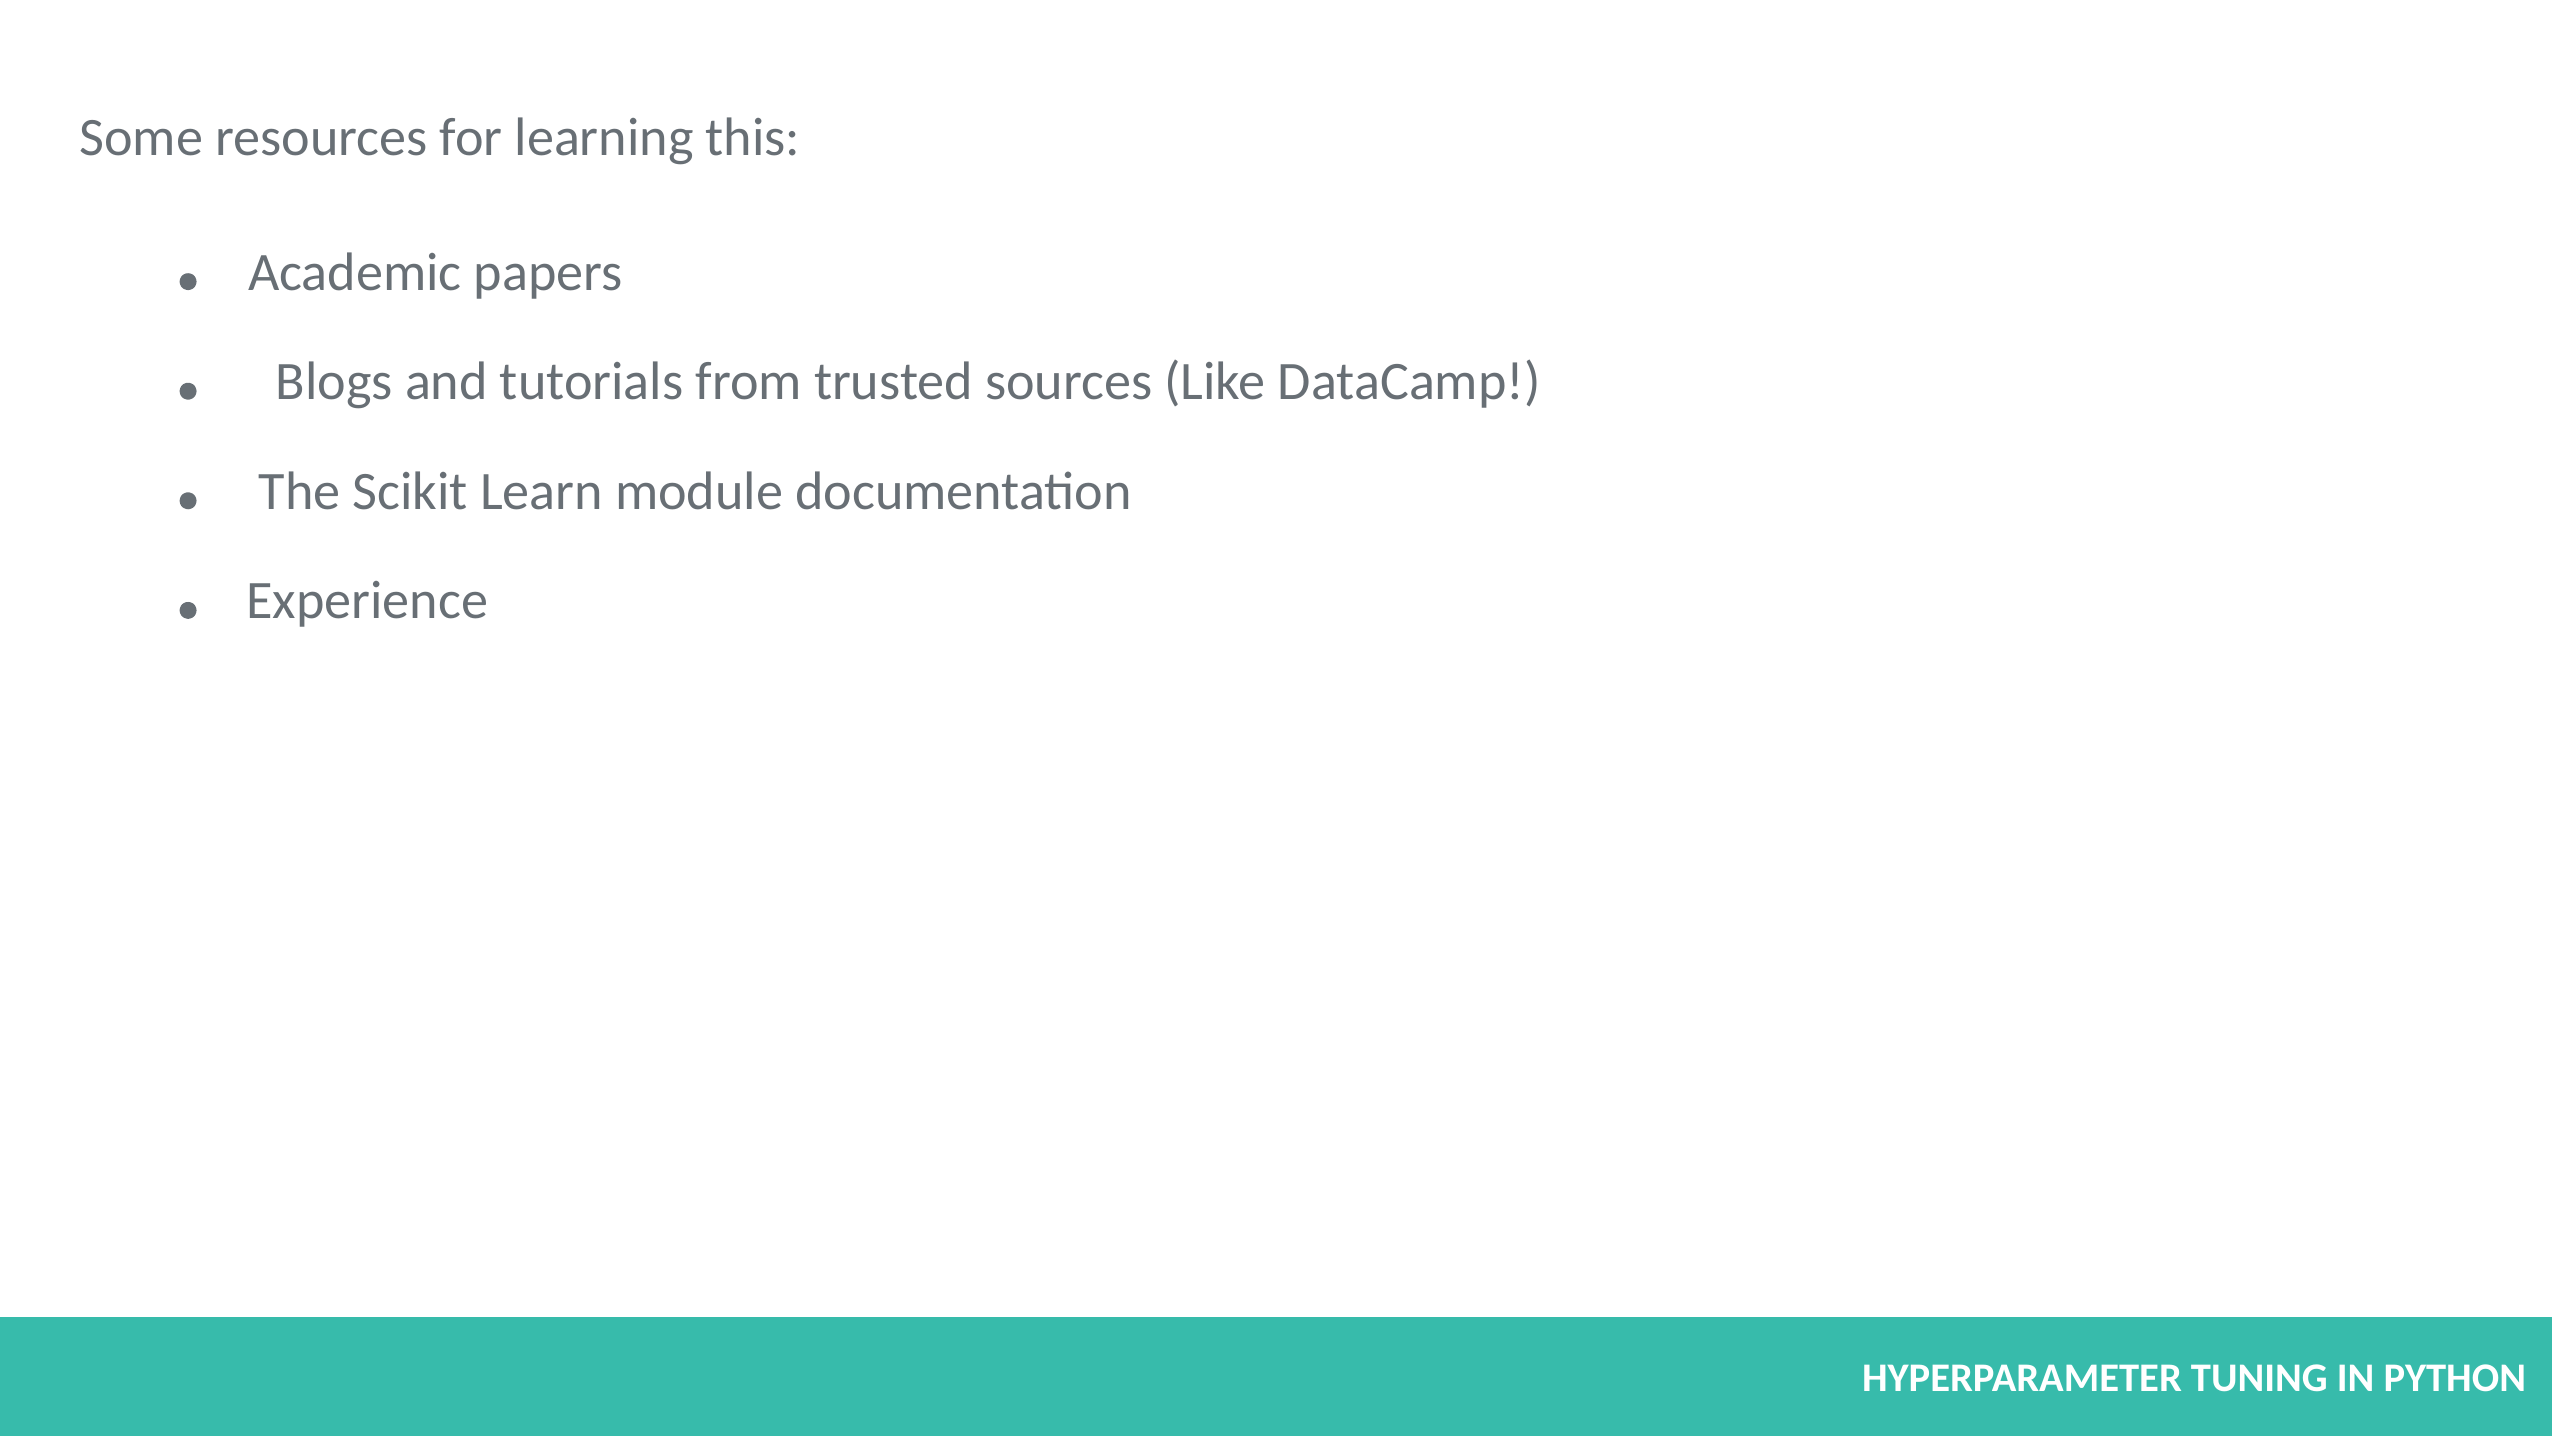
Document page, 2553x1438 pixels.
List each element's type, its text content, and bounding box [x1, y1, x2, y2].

text Experience [81, 566, 2214, 632]
text Academic papers [81, 238, 2214, 304]
text The Scikit Learn module documentation [81, 457, 2214, 523]
text Blogs and tutorials from trusted sources (Like DataCamp!) [81, 347, 2214, 413]
text Some resources for learning this: [79, 103, 2214, 169]
